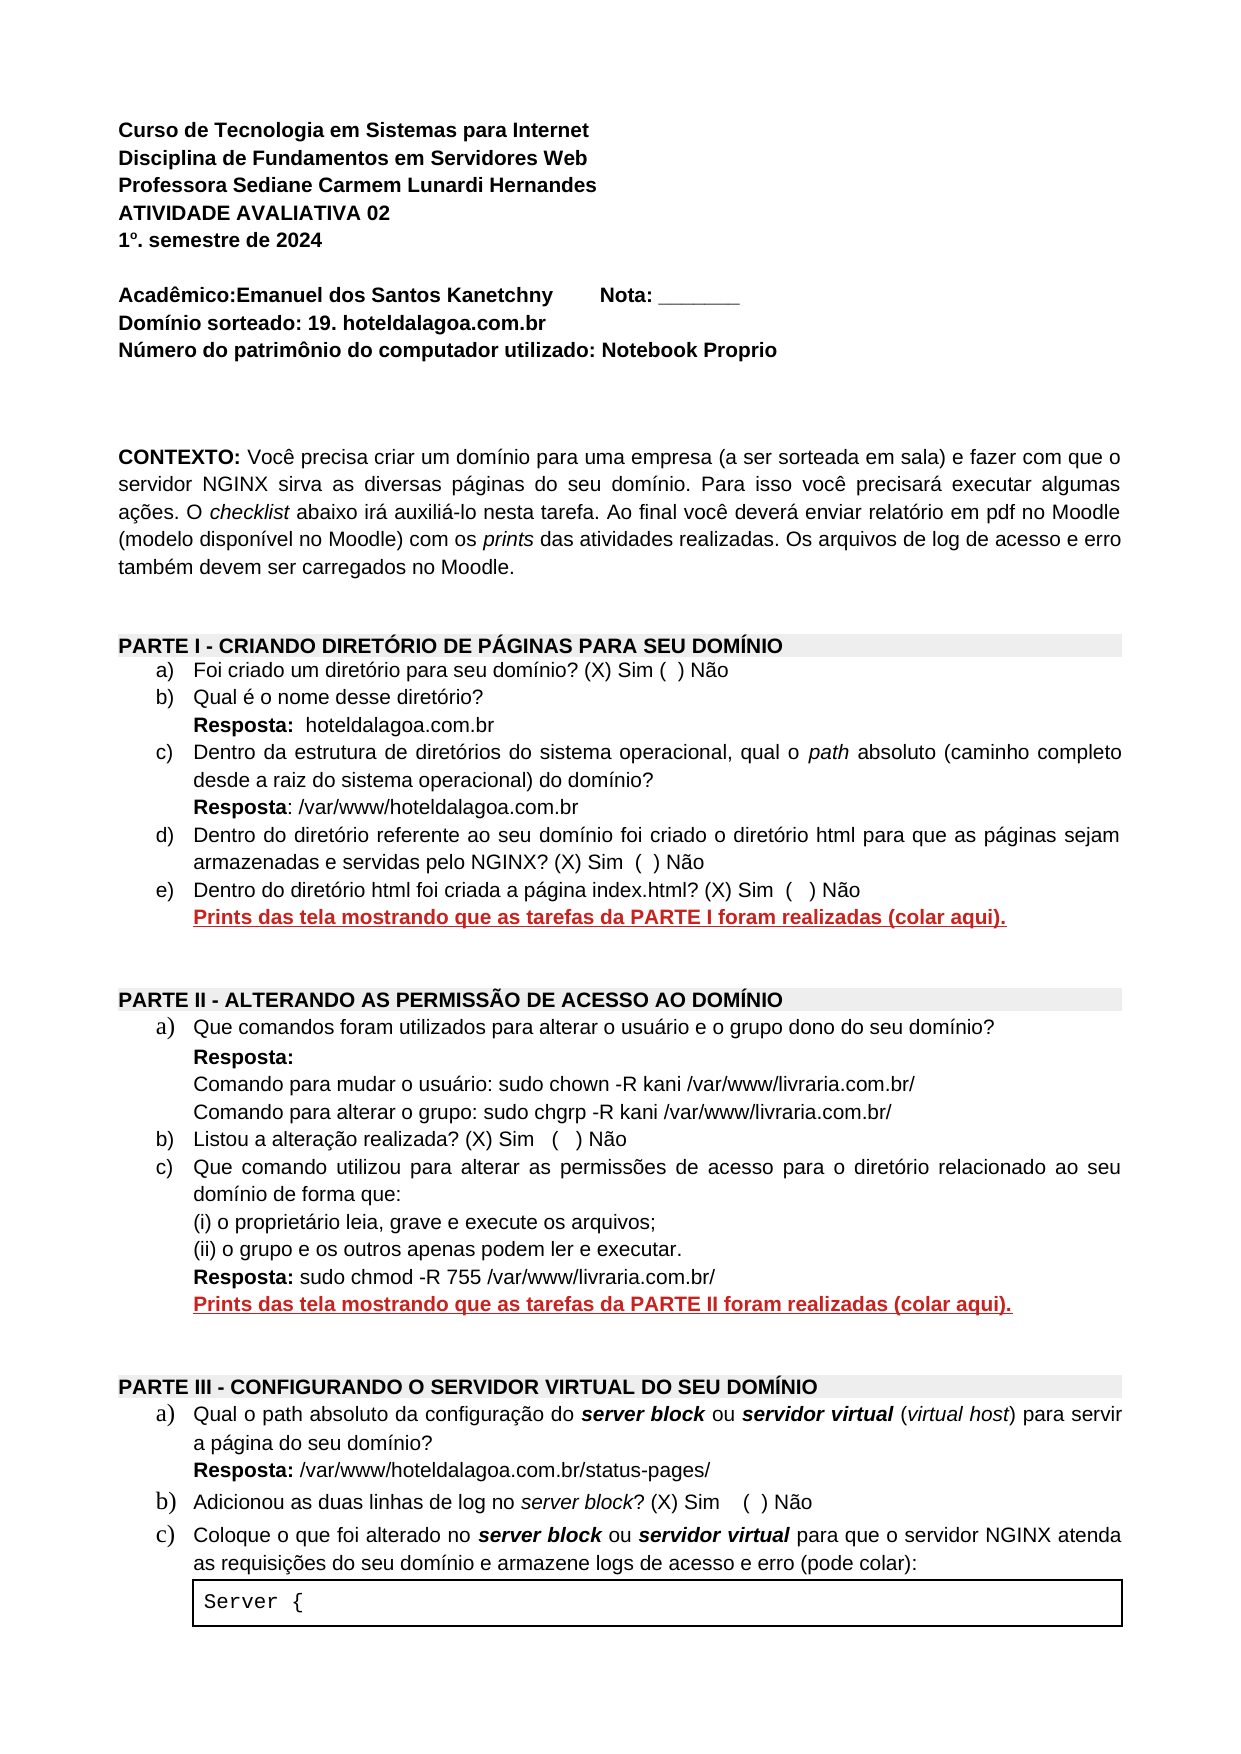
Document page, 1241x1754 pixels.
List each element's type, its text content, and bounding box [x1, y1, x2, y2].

text Disciplina de Fundamentos em Servidores Web [118, 146, 1122, 169]
text Resposta: sudo chmod -R 755 /var/www/livraria.com.br/ [193, 1264, 1122, 1288]
table_header PARTE II - ALTERANDO AS PERMISSÃO DE ACESSO AO DOMÍNIO [118, 988, 1122, 1011]
list Que comando utilizou para alterar as permissões de acesso para o diretório relacionado ao seu domínio de forma que: [156, 1154, 1122, 1206]
text Comando para alterar o grupo: sudo chgrp -R kani /var/www/livraria.com.br/ [193, 1099, 1122, 1123]
text (ii) o grupo e os outros apenas podem ler e executar. [193, 1237, 1122, 1261]
list Prints das tela mostrando que as tarefas da PARTE I foram realizadas (colar aqui). [156, 905, 1122, 929]
text (i) o proprietário leia, grave e execute os arquivos; [193, 1209, 1122, 1233]
list Qual é o nome desse diretório? [156, 685, 1122, 709]
text Resposta: /var/www/hoteldalagoa.com.br [193, 795, 1122, 819]
list Listou a alteração realizada? (X) Sim ( ) Não [156, 1127, 1122, 1151]
text Curso de Tecnologia em Sistemas para Internet [118, 118, 1122, 142]
table_header CONTEXTO: Você precisa criar um domínio para uma empresa (a ser sorteada em sala) e fazer com que o servidor NGINX sirva as diversas páginas do seu domínio. Para isso você precisará executar algumas ações. O checklist abaixo irá auxiliá-lo nesta tarefa. Ao final você deverá enviar relatório em pdf no Moodle (modelo disponível no Moodle) com os prints das atividades realizadas. Os arquivos de log de acesso e erro também devem ser carregados no Moodle. [118, 445, 1122, 578]
list Coloque o que foi alterado no server block ou servidor virtual para que o servidor NGINX atenda as requisições do seu domínio e armazene logs de acesso e erro (pode colar): [156, 1519, 1122, 1575]
text 1o. semestre de 2024 [118, 228, 1122, 252]
list Foi criado um diretório para seu domínio? (X) Sim ( ) Não [156, 657, 1122, 681]
table_header Server { [194, 1581, 1121, 1625]
text Professora Sediane Carmem Lunardi Hernandes [118, 173, 1122, 197]
list Dentro do diretório referente ao seu domínio foi criado o diretório html para que as páginas sejam armazenadas e servidas pelo NGINX? (X) Sim ( ) Não [156, 822, 1122, 874]
list Que comandos foram utilizados para alterar o usuário e o grupo dono do seu domínio? [156, 1011, 1122, 1040]
text Resposta: /var/www/hoteldalagoa.com.br/status-pages/ [193, 1458, 1122, 1482]
list Adicionou as duas linhas de log no server block? (X) Sim ( ) Não [156, 1486, 1122, 1514]
list Dentro do diretório html foi criada a página index.html? (X) Sim ( ) Não [156, 877, 1122, 901]
table_header PARTE I - CRIANDO DIRETÓRIO DE PÁGINAS PARA SEU DOMÍNIO [118, 634, 1122, 657]
text Resposta: [193, 1044, 1122, 1068]
list Dentro da estrutura de diretórios do sistema operacional, qual o path absoluto (caminho completo desde a raiz do sistema operacional) do domínio? [156, 740, 1122, 791]
table_header PARTE III - CONFIGURANDO O SERVIDOR VIRTUAL DO SEU DOMÍNIO [118, 1375, 1122, 1398]
text Comando para mudar o usuário: sudo chown -R kani /var/www/livraria.com.br/ [193, 1072, 1122, 1096]
list Prints das tela mostrando que as tarefas da PARTE II foram realizadas (colar aqui). [156, 1292, 1122, 1316]
text Resposta: hoteldalagoa.com.br [193, 712, 1122, 736]
list Qual o path absoluto da configuração do server block ou servidor virtual (virtual host) para servir a página do seu domínio? [156, 1398, 1122, 1455]
table_header Acadêmico:Emanuel dos Santos Kanetchny Nota: _______ Domínio sorteado: 19. hoteldalagoa.com.br Número do patrimônio do computador utilizado: Notebook Proprio [118, 283, 1122, 362]
text ATIVIDADE AVALIATIVA 02 [118, 201, 1122, 224]
